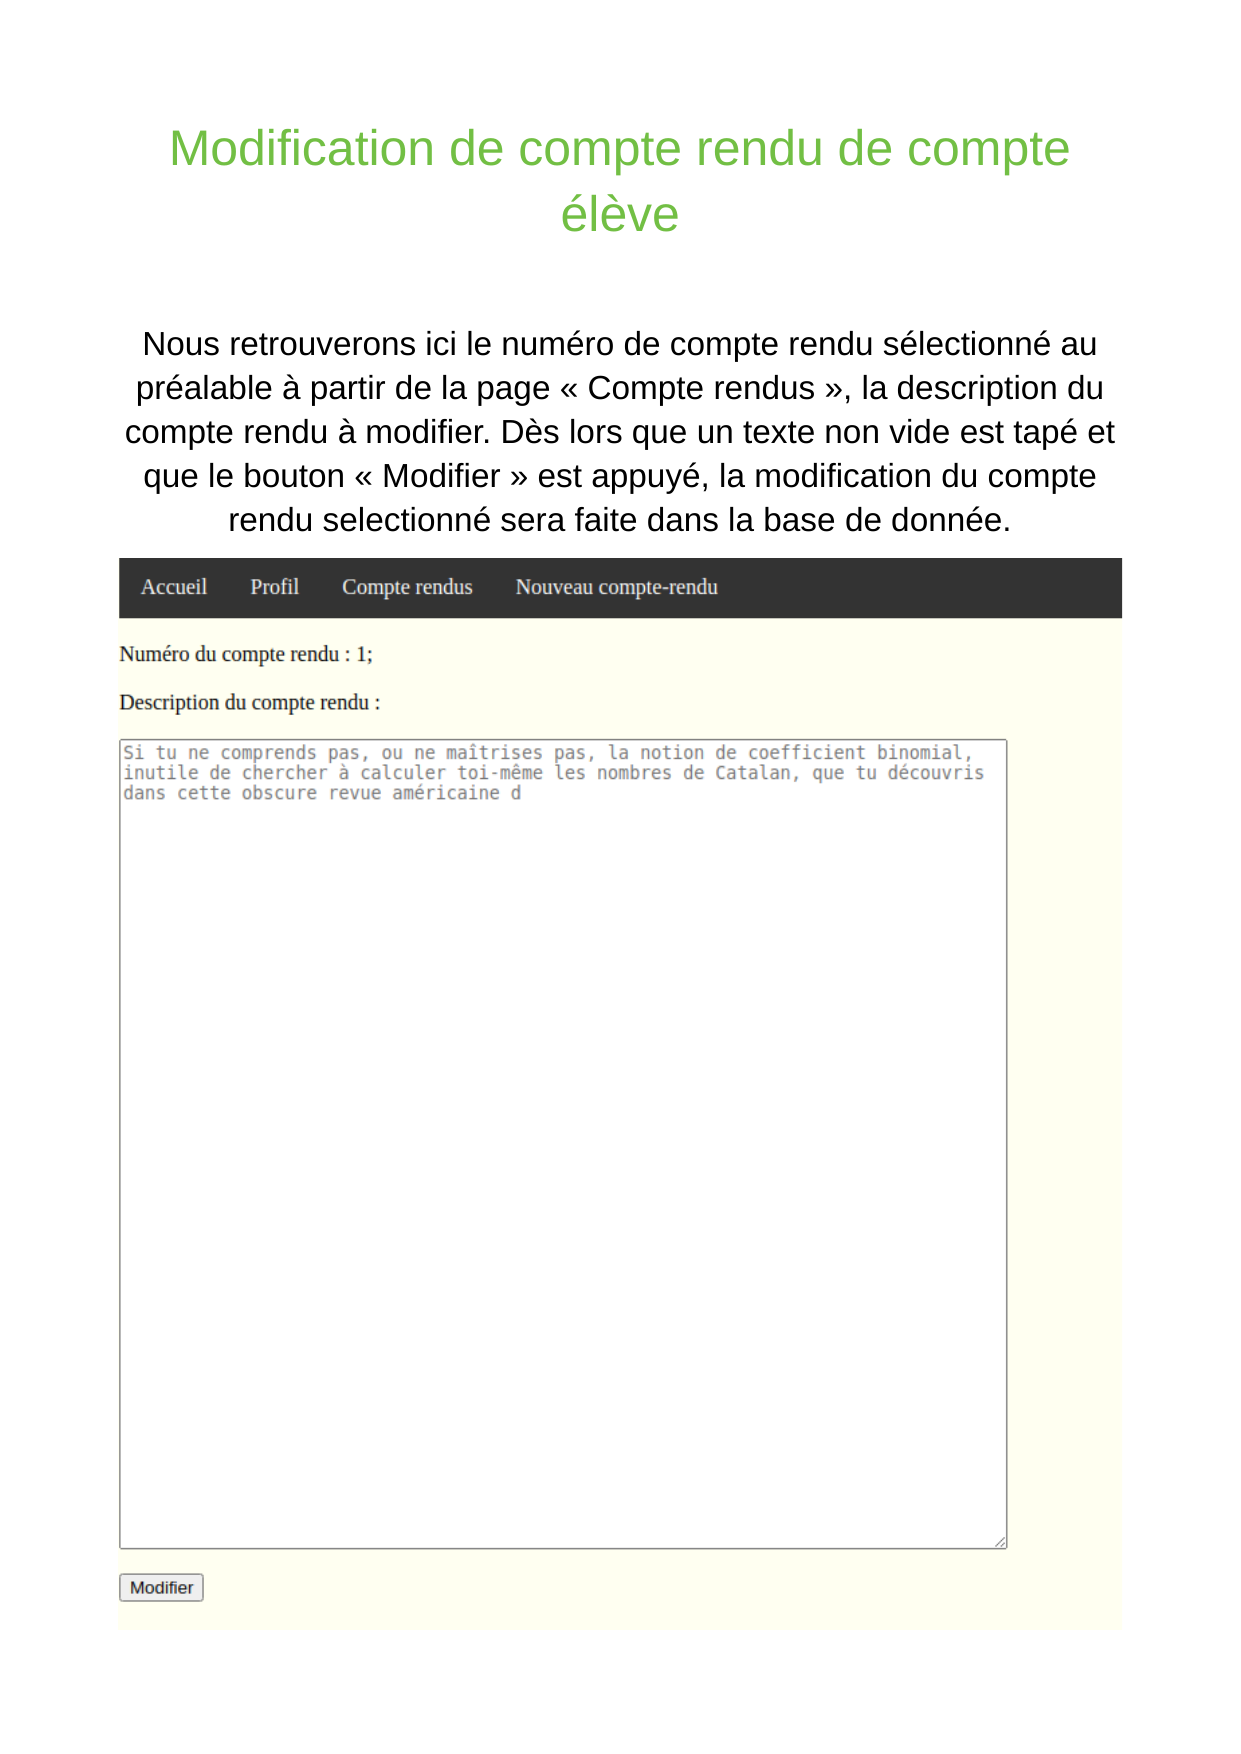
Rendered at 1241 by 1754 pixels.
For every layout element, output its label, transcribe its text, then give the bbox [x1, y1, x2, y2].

picture [118, 558, 1123, 1630]
text Nous retrouverons ici le numéro de compte rendu sélectionné au préalable à partir de la page « Compte rendus », la description du compte rendu à modifier. Dès lors que un texte non vide est tapé et que le bouton « Modifier » est appuyé, la modification du compte rendu selectionné sera faite dans la base de donnée. [118, 323, 1122, 539]
text Modification de compte rendu de compte élève [118, 118, 1122, 242]
